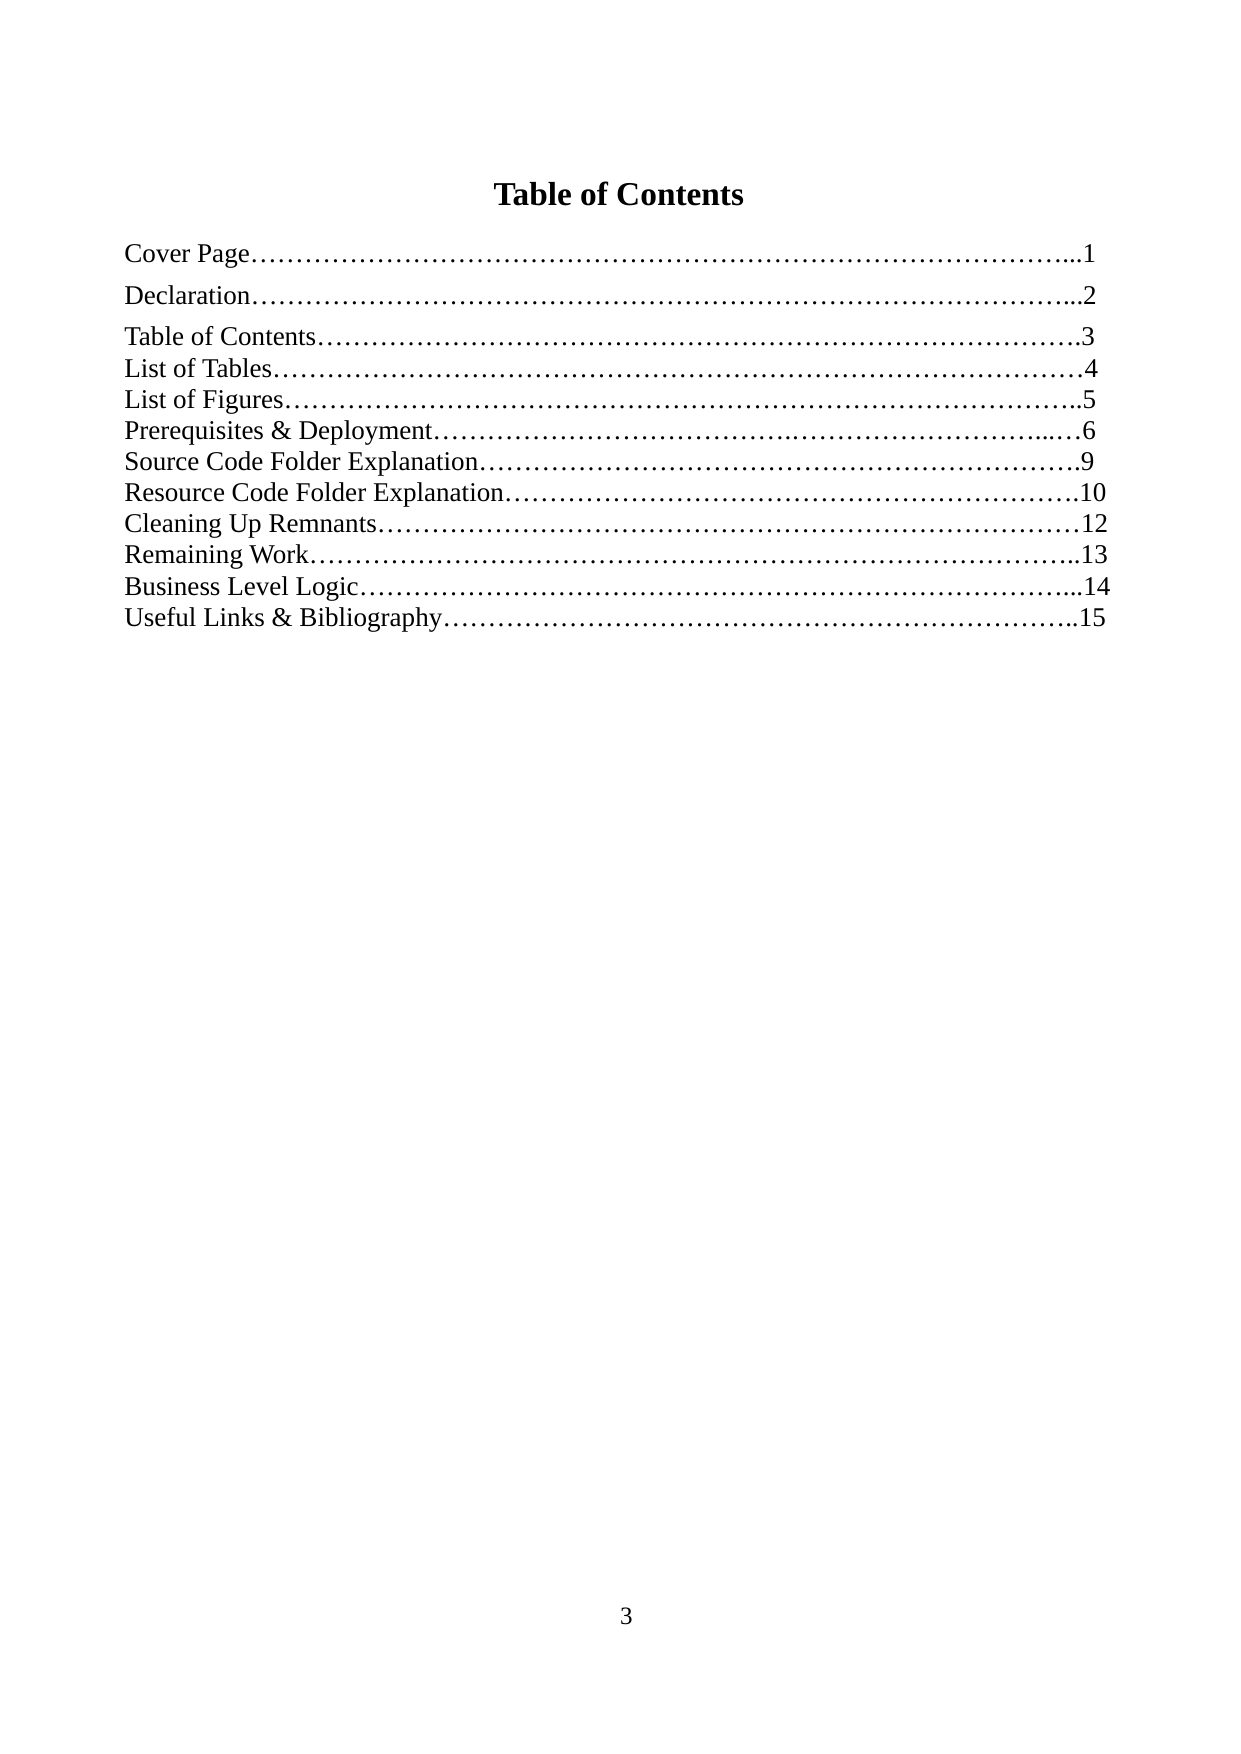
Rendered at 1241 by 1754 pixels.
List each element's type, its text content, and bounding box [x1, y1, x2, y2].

text Resource Code Folder Explanation……………………………………………………….10 [124, 476, 1116, 507]
text Useful Links & Bibliography……………………………………………………………..15 [124, 601, 1116, 632]
text Cleaning Up Remnants……………………………………………………………………12 [124, 507, 1116, 538]
text Cover Page………………………………………………………………………………...1 [124, 237, 1116, 268]
subtitle Table of Contents [124, 174, 1116, 212]
text Declaration………………………………………………………………………………...2 [124, 279, 1116, 310]
text Source Code Folder Explanation………………………………………………………….9 [124, 445, 1116, 476]
text Prerequisites & Deployment………………………………….………………………...…6 [124, 414, 1116, 445]
text Remaining Work…………………………………………………………………………..13 [124, 538, 1116, 570]
text List of Figures……………………………………………………………………………..5 [124, 383, 1116, 414]
text Business Level Logic……………………………………………………………………...14 [124, 570, 1116, 601]
text Table of Contents………………………………………………………………………….3 [124, 321, 1116, 352]
text List of Tables………………………………………………………………………………4 [124, 352, 1116, 383]
